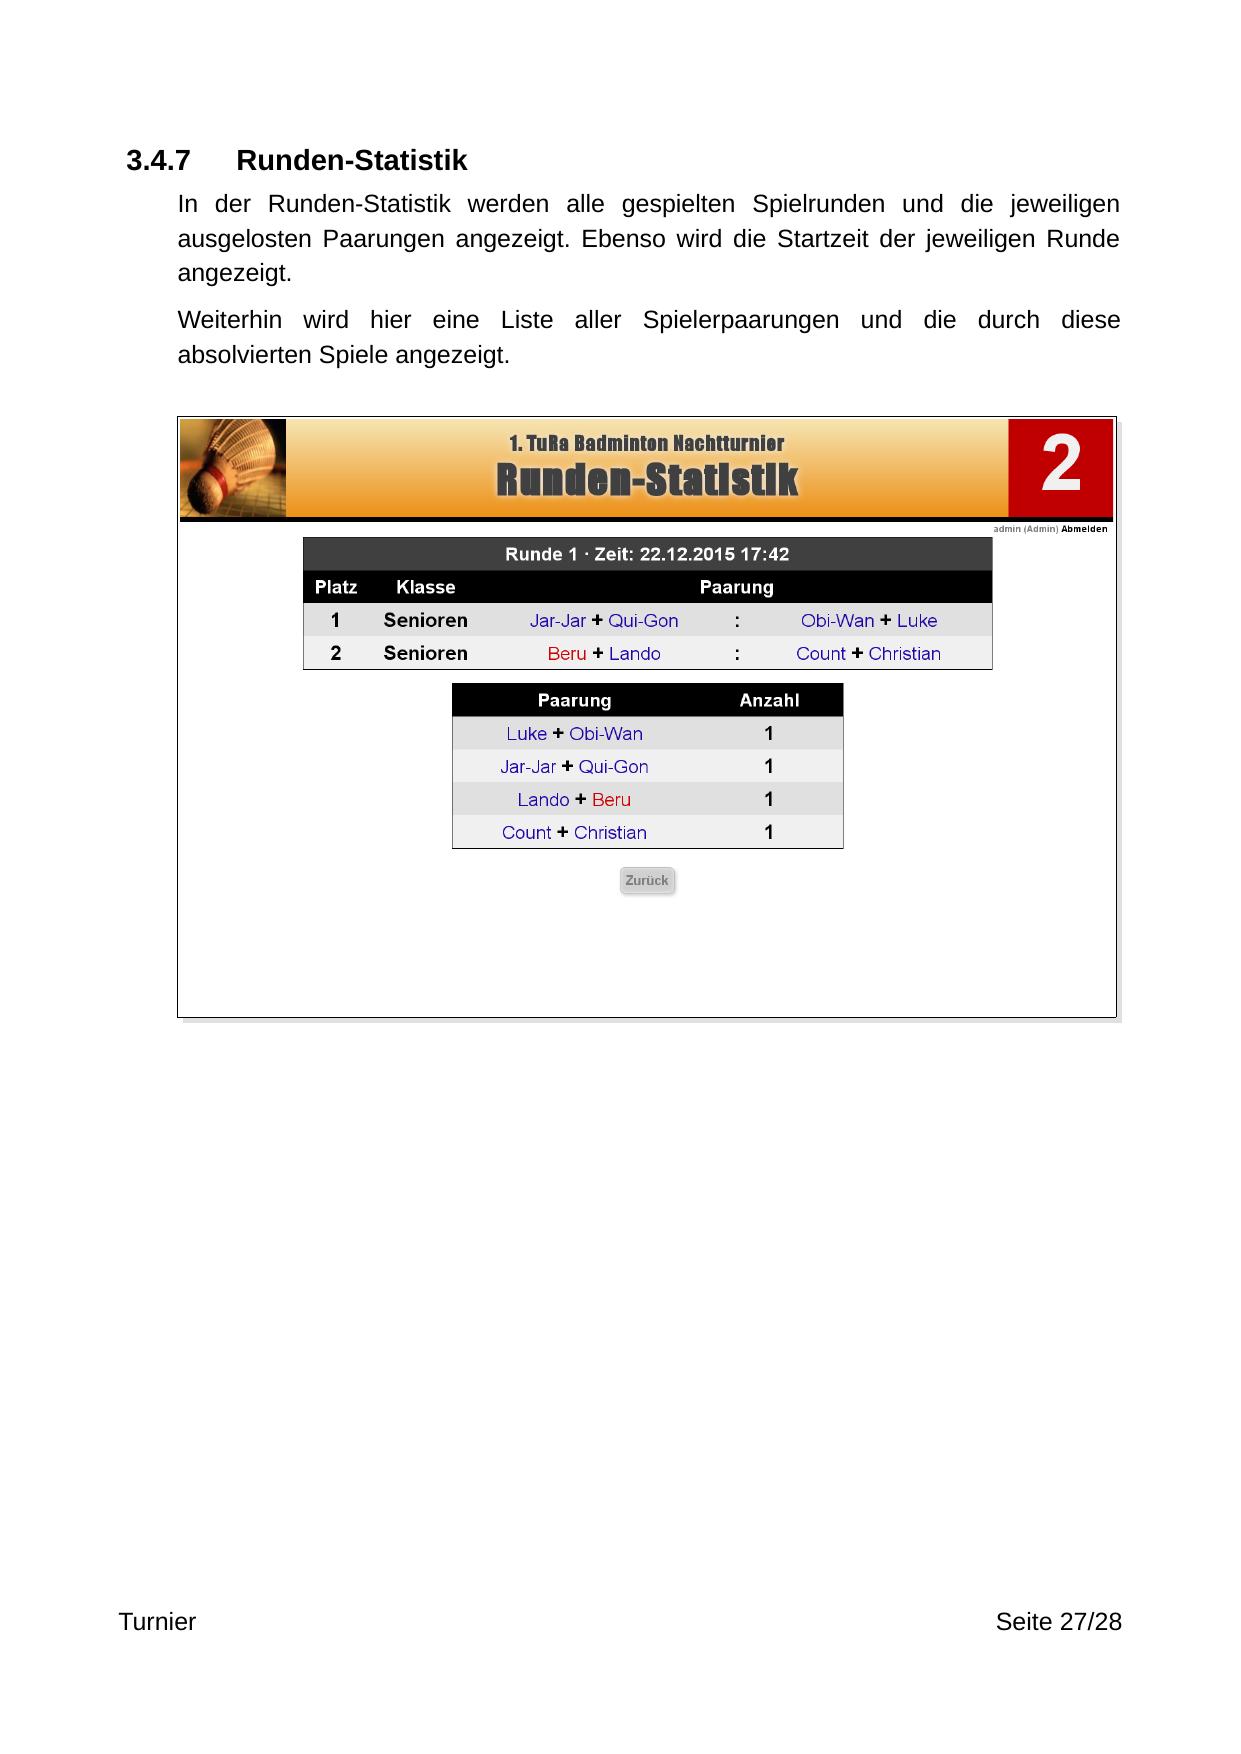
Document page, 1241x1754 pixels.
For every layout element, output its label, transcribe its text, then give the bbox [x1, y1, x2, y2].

subtitle Runden-Statistik [118, 143, 1122, 177]
text Weiterhin wird hier eine Liste aller Spielerpaarungen und die durch diese absolvierten Spiele angezeigt. [177, 305, 1122, 368]
text In der Runden-Statistik werden alle gespielten Spielrunden und die jeweiligen ausgelosten Paarungen angezeigt. Ebenso wird die Startzeit der jeweiligen Runde angezeigt. [177, 189, 1122, 287]
picture [180, 419, 1114, 1015]
